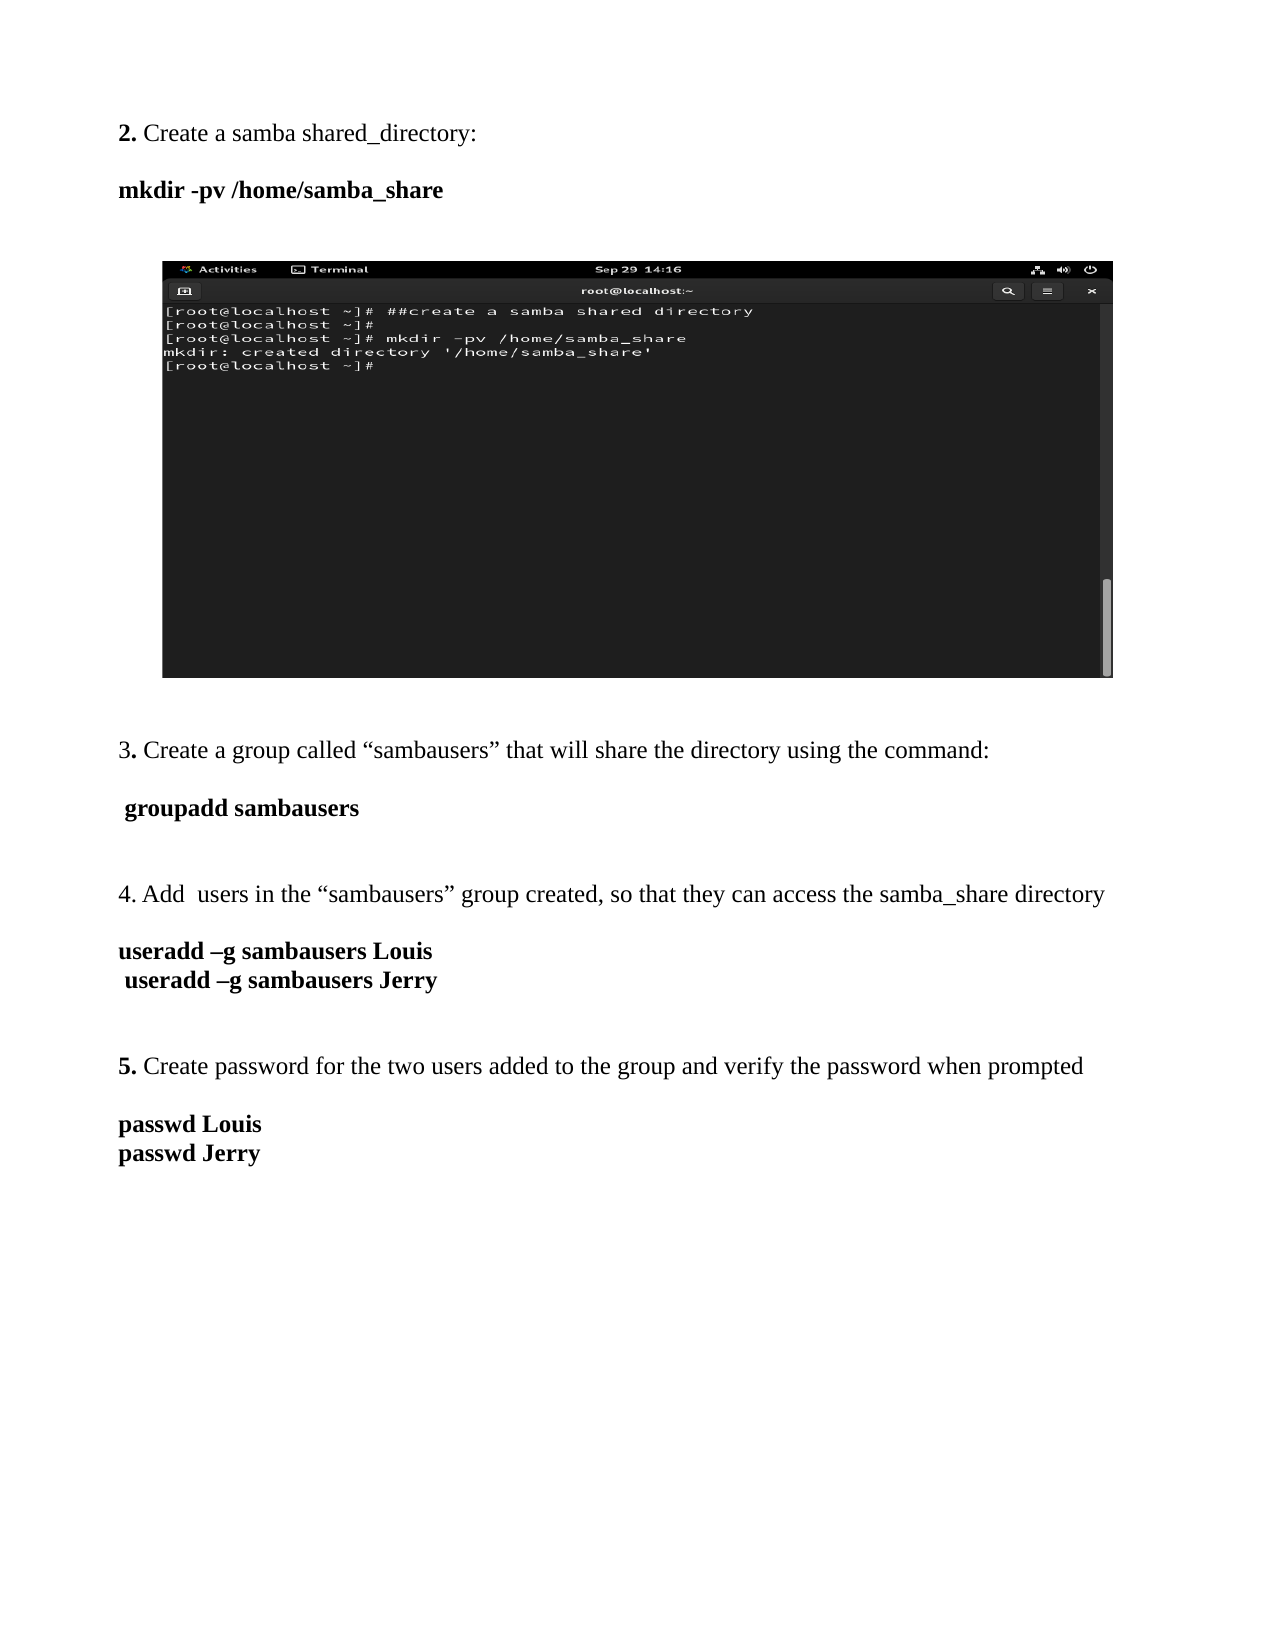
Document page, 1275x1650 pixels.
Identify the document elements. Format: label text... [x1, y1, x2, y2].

text 5. Create password for the two users added to the group and verify the password when prompted [118, 1051, 1157, 1080]
text 2. Create a samba shared_directory: [118, 118, 1157, 147]
text passwd Louis [118, 1109, 1157, 1138]
text 3. Create a group called “sambausers” that will share the directory using the command: [118, 735, 1157, 764]
text 4. Add users in the “sambausers” group created, so that they can access the samba_share directory [118, 879, 1157, 908]
text useradd –g sambausers Jerry [118, 965, 1157, 994]
picture [162, 261, 1113, 678]
text useradd –g sambausers Louis [118, 936, 1157, 965]
text passwd Jerry [118, 1138, 1157, 1166]
text mkdir -pv /home/samba_share [118, 176, 1157, 204]
text groupadd sambausers [118, 793, 1157, 821]
